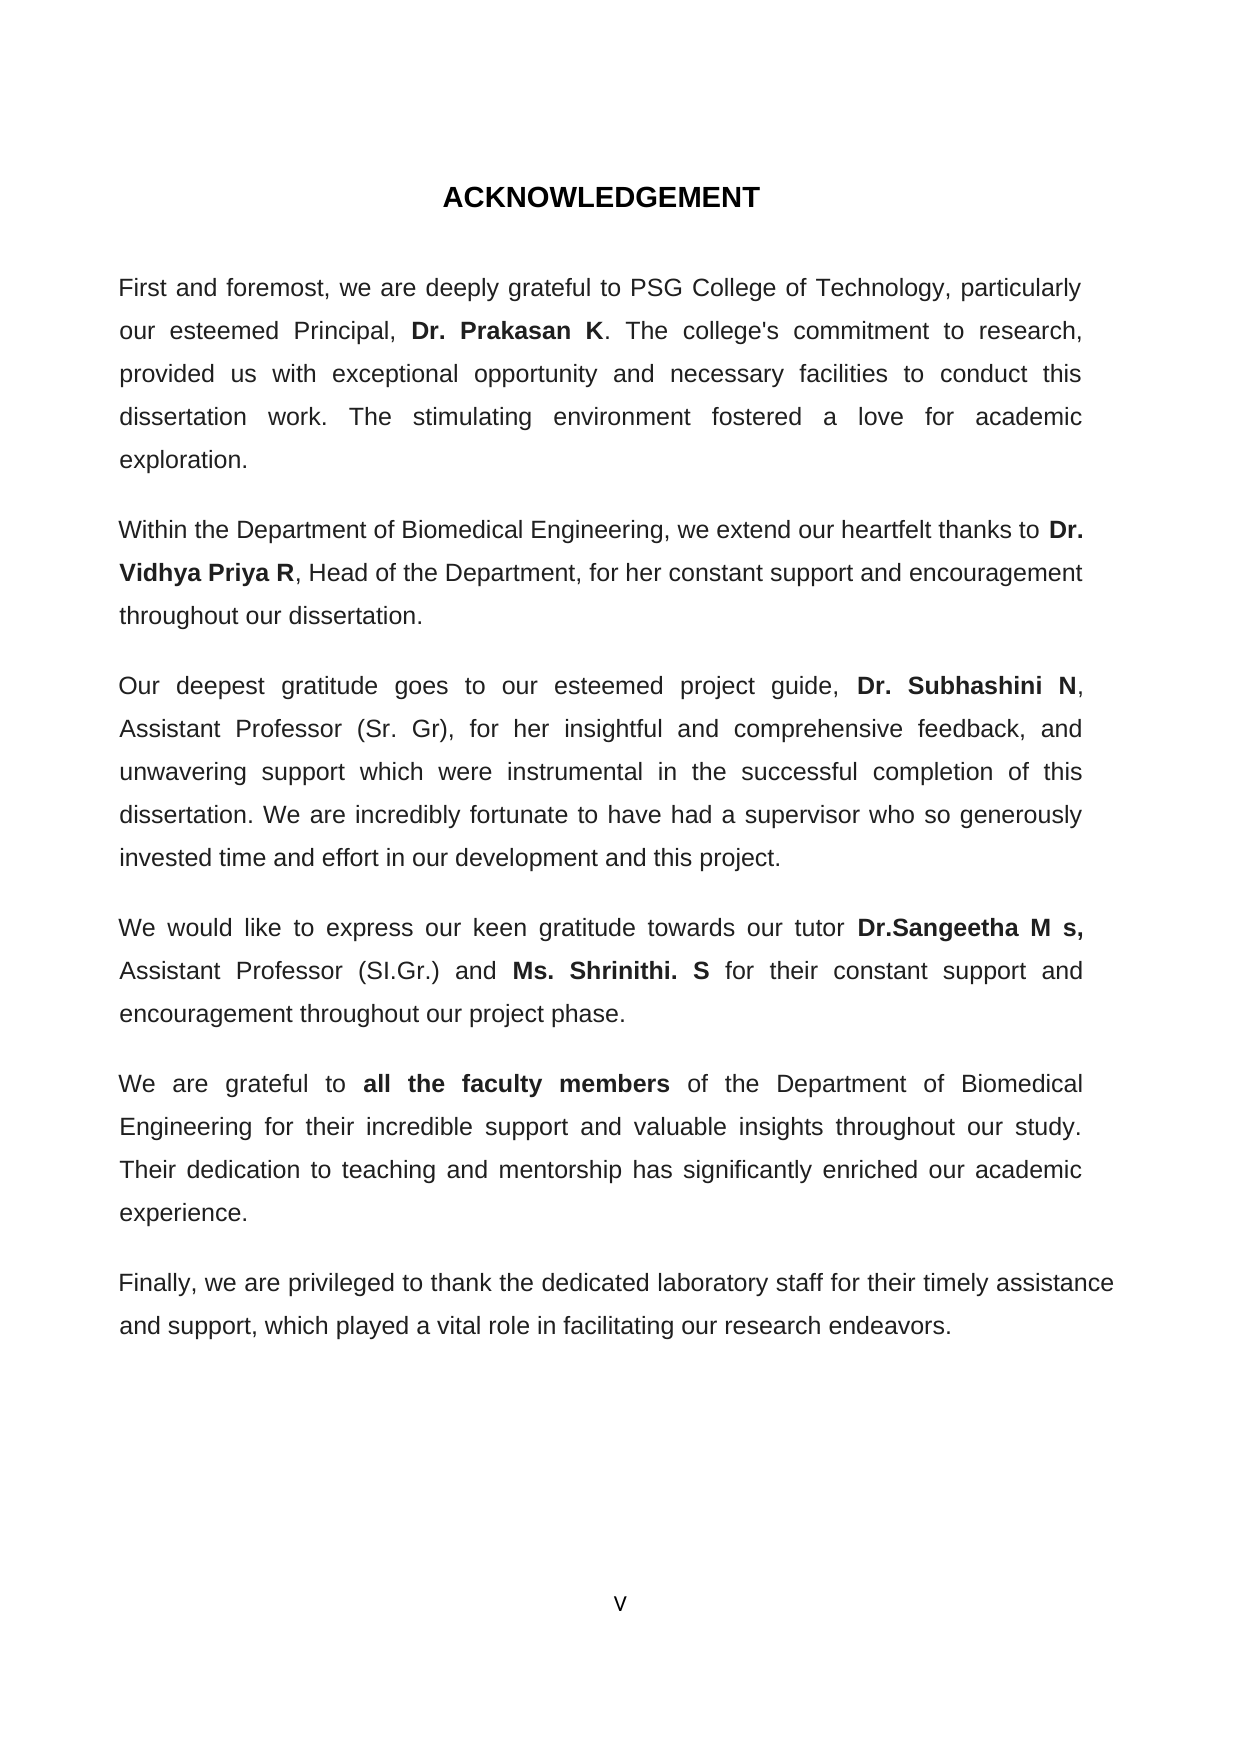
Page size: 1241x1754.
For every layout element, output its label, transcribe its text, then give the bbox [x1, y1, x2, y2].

text We are grateful to all the faculty members of the Department of Biomedical Engineering for their incredible support and valuable insights throughout our study. Their dedication to teaching and mentorship has significantly enriched our academic experience. [118, 1069, 1083, 1227]
text Within the Department of Biomedical Engineering, we extend our heartfelt thanks to Dr. Vidhya Priya R, Head of the Department, for her constant support and encouragement throughout our dissertation. [118, 515, 1084, 630]
text Finally, we are privileged to thank the dedicated laboratory staff for their timely assistance and support, which played a vital role in facilitating our research endeavors. [118, 1268, 1116, 1340]
text First and foremost, we are deeply grateful to PSG College of Technology, particularly our esteemed Principal, Dr. Prakasan K. The college's commitment to research, provided us with exceptional opportunity and necessary facilities to conduct this dissertation work. The stimulating environment fostered a love for academic exploration. [118, 273, 1084, 474]
subtitle ACKNOWLEDGEMENT [240, 180, 963, 213]
text We would like to express our keen gratitude towards our tutor Dr.Sangeetha M s, Assistant Professor (SI.Gr.) and Ms. Shrinithi. S for their constant support and encouragement throughout our project phase. [118, 913, 1084, 1028]
text Our deepest gratitude goes to our esteemed project guide, Dr. Subhashini N, Assistant Professor (Sr. Gr), for her insightful and comprehensive feedback, and unwavering support which were instrumental in the successful completion of this dissertation. We are incredibly fortunate to have had a supervisor who so generously invested time and effort in our development and this project. [118, 671, 1084, 872]
